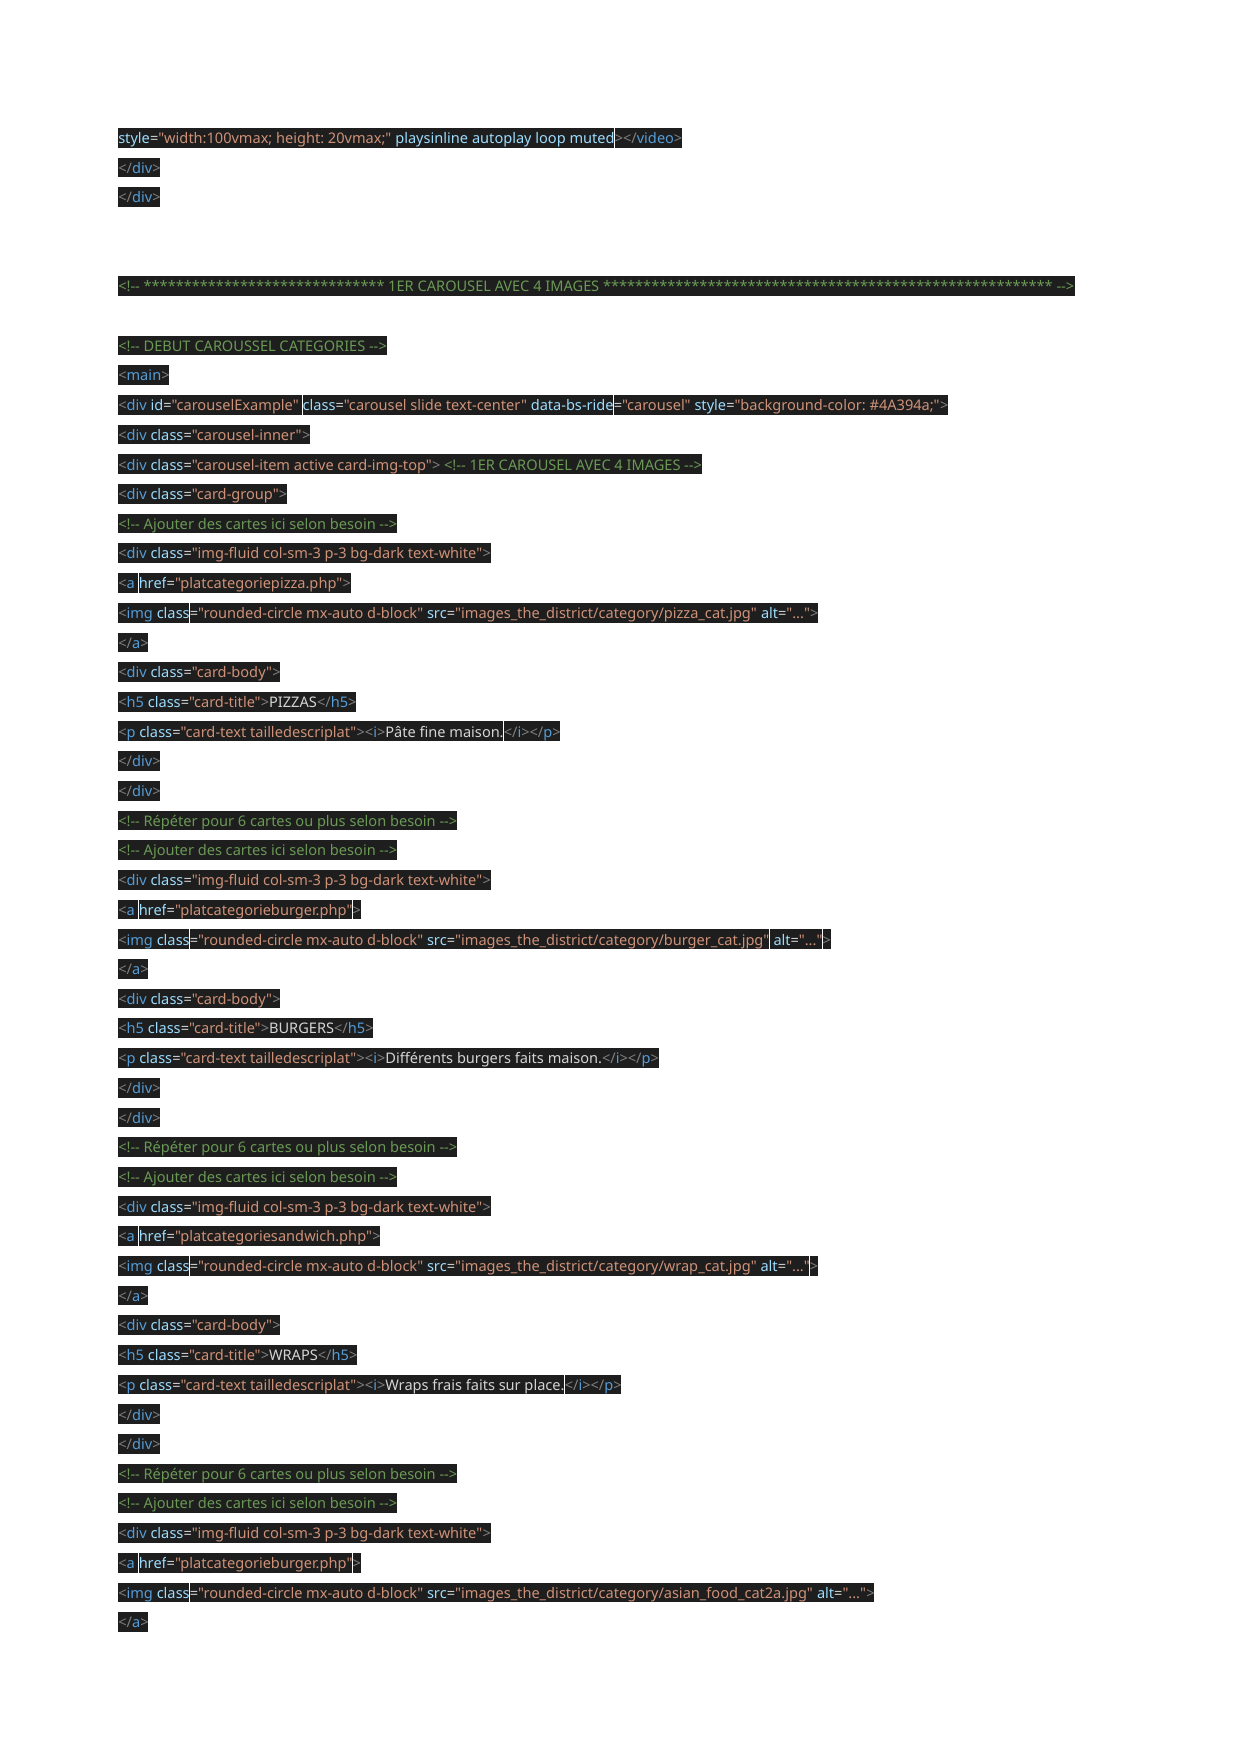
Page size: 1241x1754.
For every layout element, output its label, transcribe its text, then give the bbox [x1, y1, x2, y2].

text <div class="carousel-inner"> [118, 415, 1122, 444]
text <a href="platcategoriepizza.php"> [118, 563, 1122, 593]
text <h5 class="card-title">BURGERS</h5> [118, 1008, 1122, 1038]
text </a> [118, 1276, 1122, 1305]
text <img class="rounded-circle mx-auto d-block" src="images_the_district/category/wrap_cat.jpg" alt="..."> [118, 1246, 1122, 1276]
text <h5 class="card-title">PIZZAS</h5> [118, 682, 1122, 712]
text </a> [118, 949, 1122, 979]
text <p class="card-text tailledescriplat"><i>Wraps frais faits sur place.</i></p> [118, 1365, 1122, 1394]
text <!-- ****************************** 1ER CAROUSEL AVEC 4 IMAGES ******************************************************** --> [118, 266, 1122, 296]
text <!-- Répéter pour 6 cartes ou plus selon besoin --> [118, 801, 1122, 830]
text </div> [118, 177, 1122, 207]
text <div class="card-body"> [118, 652, 1122, 682]
text <a href="platcategoriesandwich.php"> [118, 1216, 1122, 1246]
text <p class="card-text tailledescriplat"><i>Pâte fine maison.</i></p> [118, 712, 1122, 741]
text <!-- Répéter pour 6 cartes ou plus selon besoin --> [118, 1127, 1122, 1157]
text style="width:100vmax; height: 20vmax;" playsinline autoplay loop muted></video> [118, 118, 1122, 148]
text <div class="img-fluid col-sm-3 p-3 bg-dark text-white"> [118, 1513, 1122, 1543]
text <!-- Ajouter des cartes ici selon besoin --> [118, 1483, 1122, 1513]
text </div> [118, 148, 1122, 177]
text <div class="card-body"> [118, 979, 1122, 1008]
text <main> [118, 355, 1122, 385]
text <img class="rounded-circle mx-auto d-block" src="images_the_district/category/asian_food_cat2a.jpg" alt="..."> [118, 1573, 1122, 1602]
text <div class="carousel-item active card-img-top"> <!-- 1ER CAROUSEL AVEC 4 IMAGES --> [118, 444, 1122, 474]
text </div> [118, 771, 1122, 801]
text <div class="card-body"> [118, 1305, 1122, 1335]
text <img class="rounded-circle mx-auto d-block" src="images_the_district/category/pizza_cat.jpg" alt="..."> [118, 593, 1122, 623]
text </a> [118, 623, 1122, 652]
text <h5 class="card-title">WRAPS</h5> [118, 1335, 1122, 1365]
text </div> [118, 741, 1122, 771]
text <div class="card-group"> [118, 474, 1122, 504]
text <div id="carouselExample" class="carousel slide text-center" data-bs-ride="carousel" style="background-color: #4A394a;"> [118, 385, 1122, 415]
text <!-- DEBUT CAROUSSEL CATEGORIES --> [118, 326, 1122, 355]
text <!-- Ajouter des cartes ici selon besoin --> [118, 1157, 1122, 1187]
text <!-- Ajouter des cartes ici selon besoin --> [118, 504, 1122, 533]
text <div class="img-fluid col-sm-3 p-3 bg-dark text-white"> [118, 533, 1122, 563]
text <div class="img-fluid col-sm-3 p-3 bg-dark text-white"> [118, 1187, 1122, 1216]
text <!-- Ajouter des cartes ici selon besoin --> [118, 830, 1122, 860]
text <!-- Répéter pour 6 cartes ou plus selon besoin --> [118, 1454, 1122, 1483]
text <a href="platcategorieburger.php"> [118, 890, 1122, 919]
text <div class="img-fluid col-sm-3 p-3 bg-dark text-white"> [118, 860, 1122, 890]
text </a> [118, 1602, 1122, 1632]
text </div> [118, 1098, 1122, 1127]
text <a href="platcategorieburger.php"> [118, 1543, 1122, 1573]
text </div> [118, 1068, 1122, 1098]
text </div> [118, 1424, 1122, 1454]
text <p class="card-text tailledescriplat"><i>Différents burgers faits maison.</i></p> [118, 1038, 1122, 1068]
text </div> [118, 1394, 1122, 1424]
text <img class="rounded-circle mx-auto d-block" src="images_the_district/category/burger_cat.jpg" alt="..."> [118, 919, 1122, 949]
